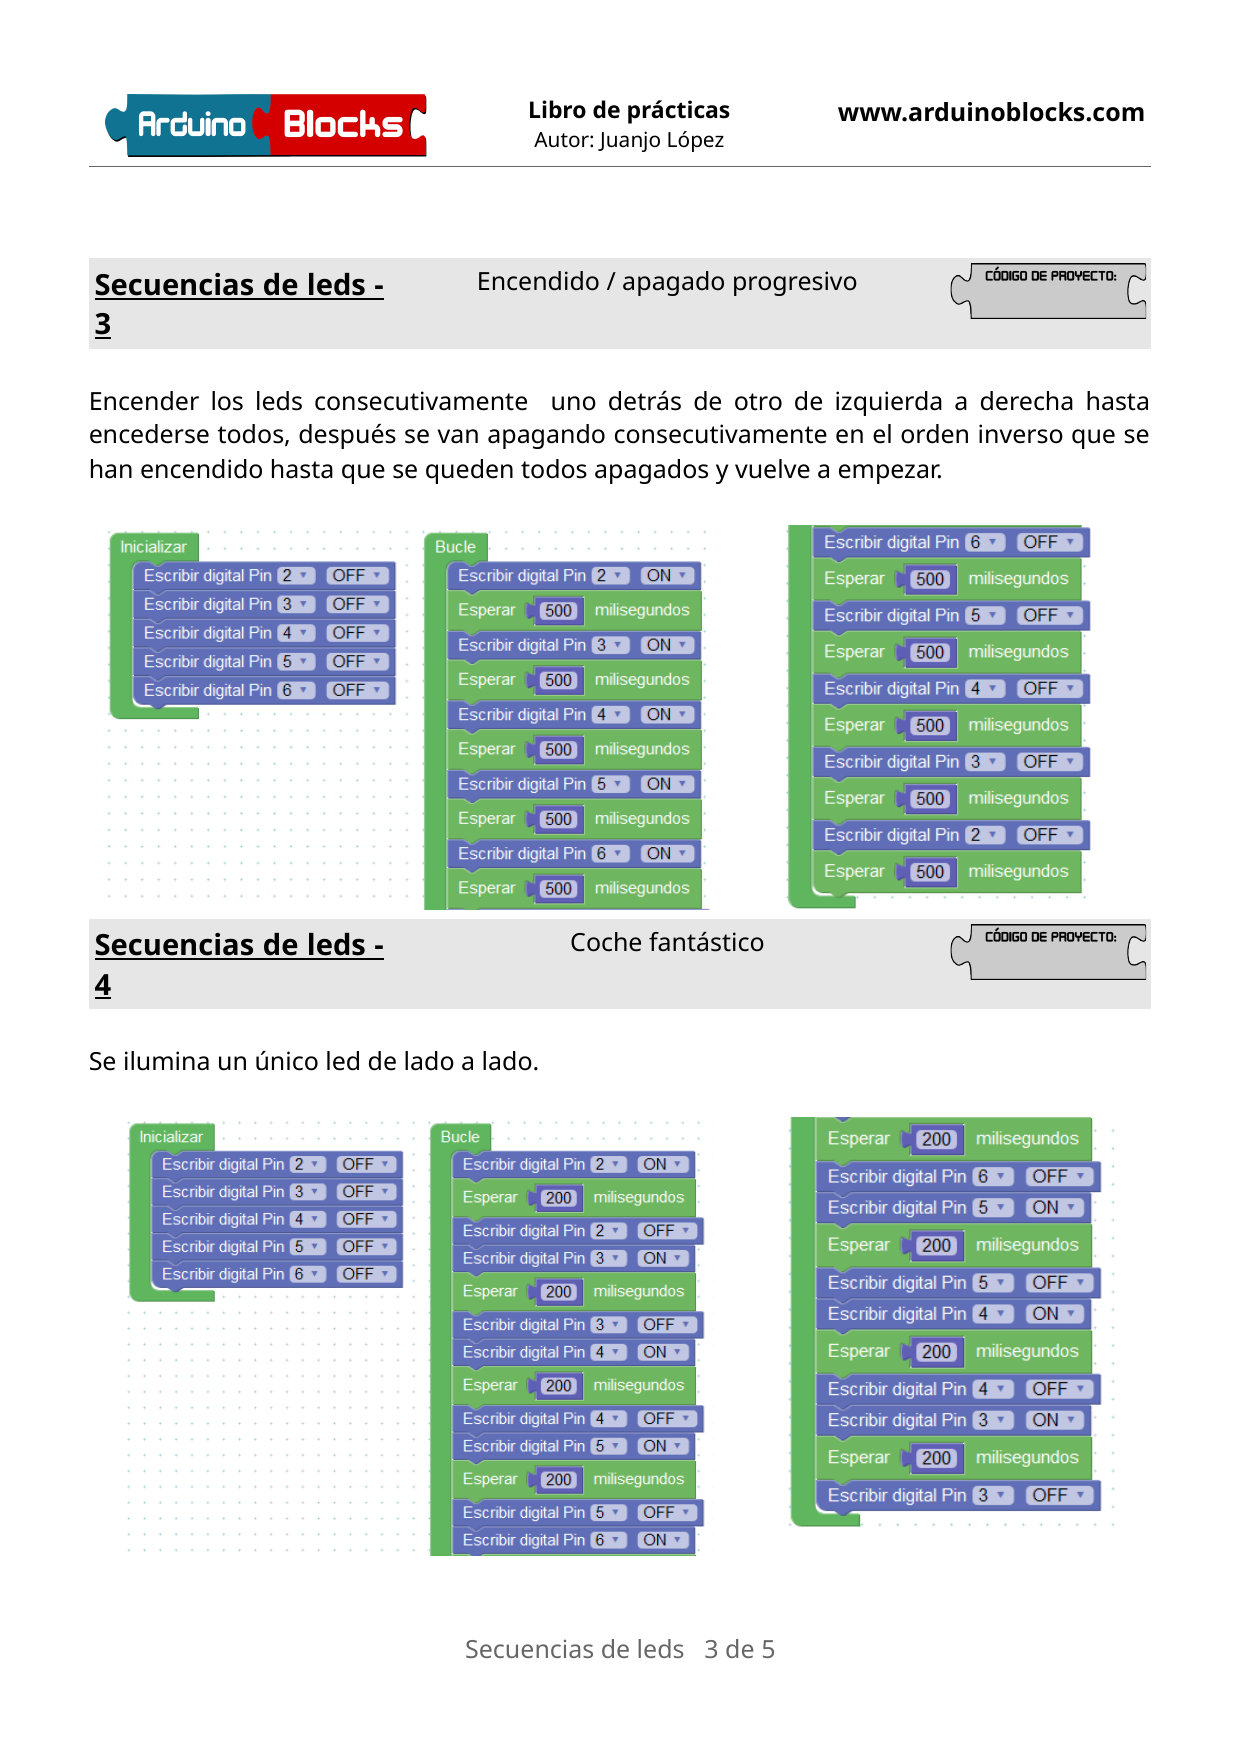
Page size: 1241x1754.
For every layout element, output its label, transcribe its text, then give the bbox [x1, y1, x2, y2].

picture [105, 94, 427, 157]
table_header Coche fantástico [390, 919, 945, 1009]
picture [124, 1117, 714, 1556]
table_header [945, 258, 1151, 349]
picture [950, 924, 1147, 980]
table_header Encendido / apagado progresivo [390, 258, 945, 349]
table_header [945, 919, 1151, 1009]
picture [950, 263, 1147, 319]
table_header [726, 519, 1152, 918]
table_header [89, 1111, 749, 1561]
picture [786, 1117, 1115, 1529]
text Se ilumina un único led de lado a lado. [88, 1043, 1152, 1077]
table_header [749, 1111, 1152, 1561]
table_header Secuencias de leds - 3 [89, 258, 390, 349]
table_header [89, 519, 726, 918]
picture [102, 525, 713, 910]
picture [780, 525, 1098, 913]
text Encender los leds consecutivamente uno detrás de otro de izquierda a derecha hasta encederse todos, después se van apagando consecutivamente en el orden inverso que se han encendido hasta que se queden todos apagados y vuelve a empezar. [88, 383, 1152, 485]
table_header Secuencias de leds - 4 [89, 919, 390, 1009]
